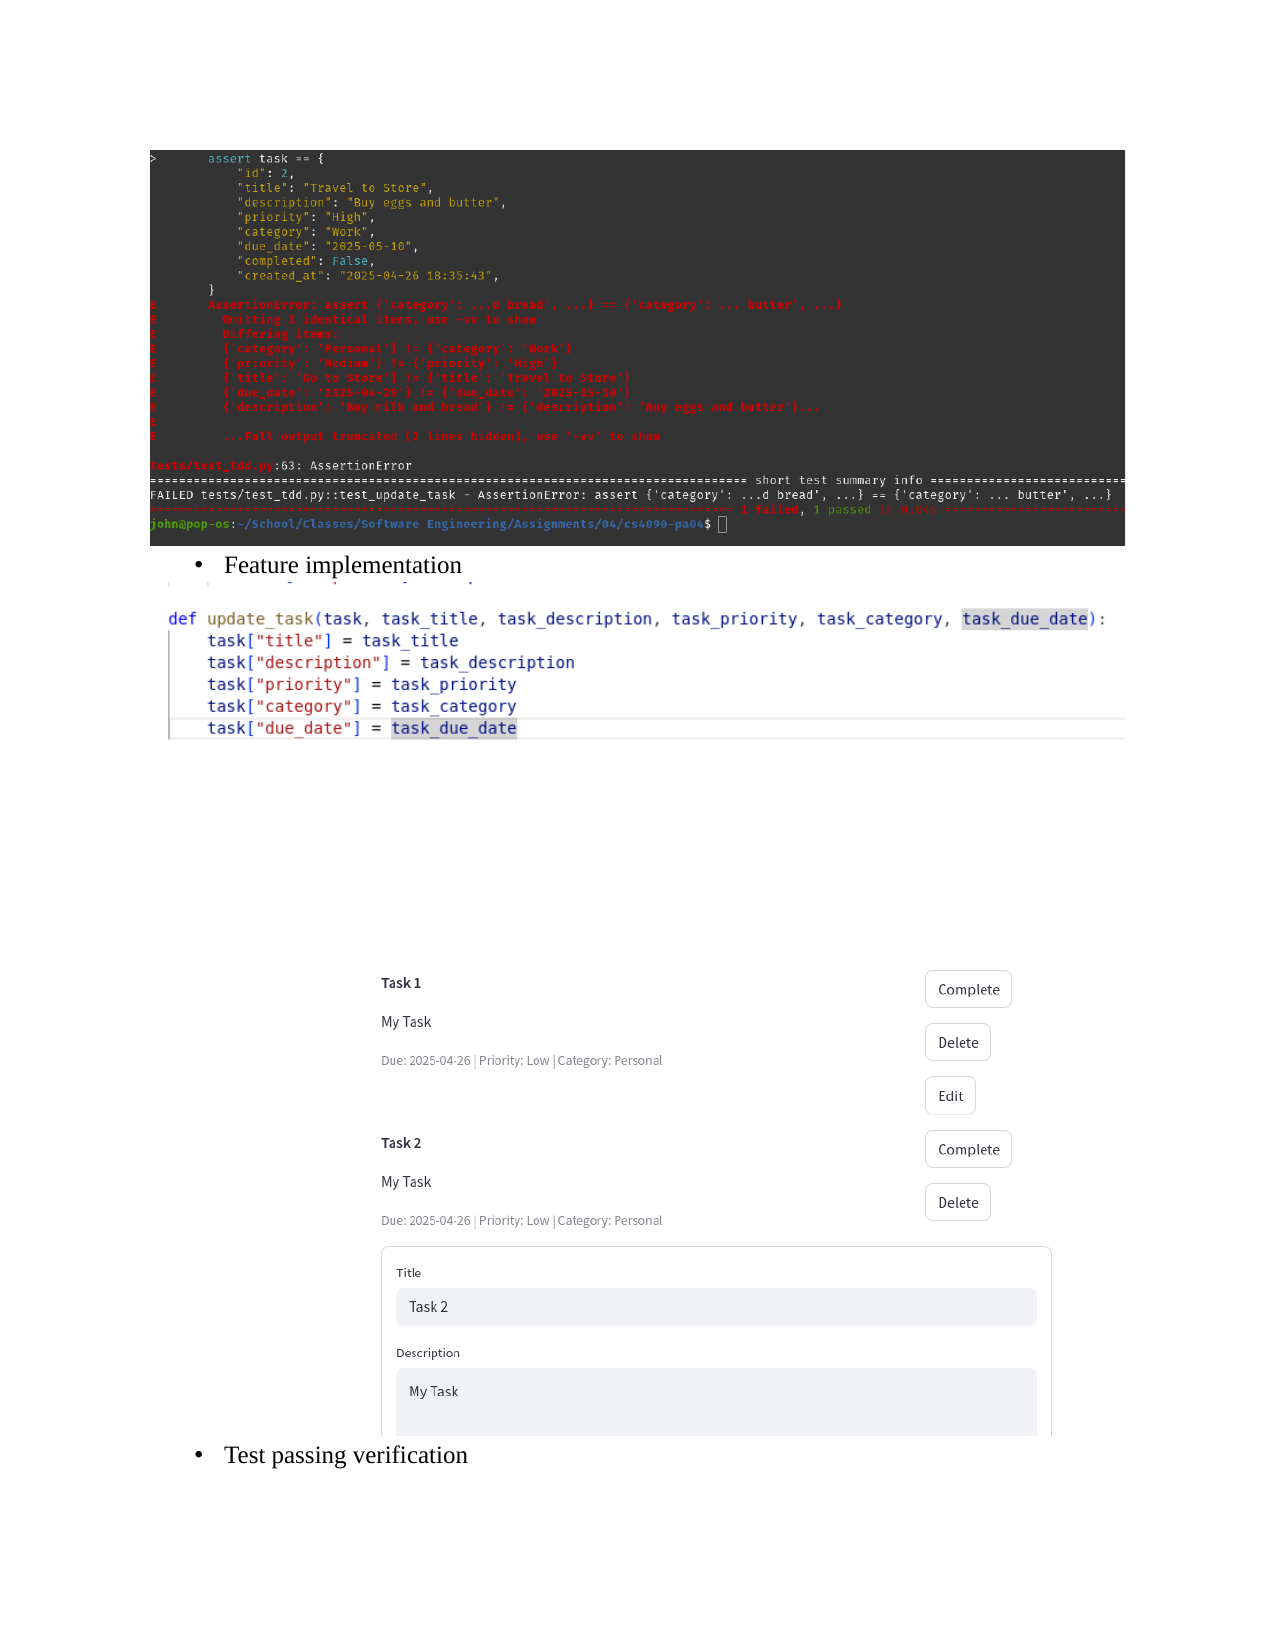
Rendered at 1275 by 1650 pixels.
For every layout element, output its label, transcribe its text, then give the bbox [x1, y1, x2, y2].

list Feature implementation [194, 550, 1125, 579]
picture [150, 582, 1125, 950]
picture [150, 150, 1125, 546]
picture [150, 954, 1125, 1436]
list Test passing verification [194, 1440, 1125, 1469]
